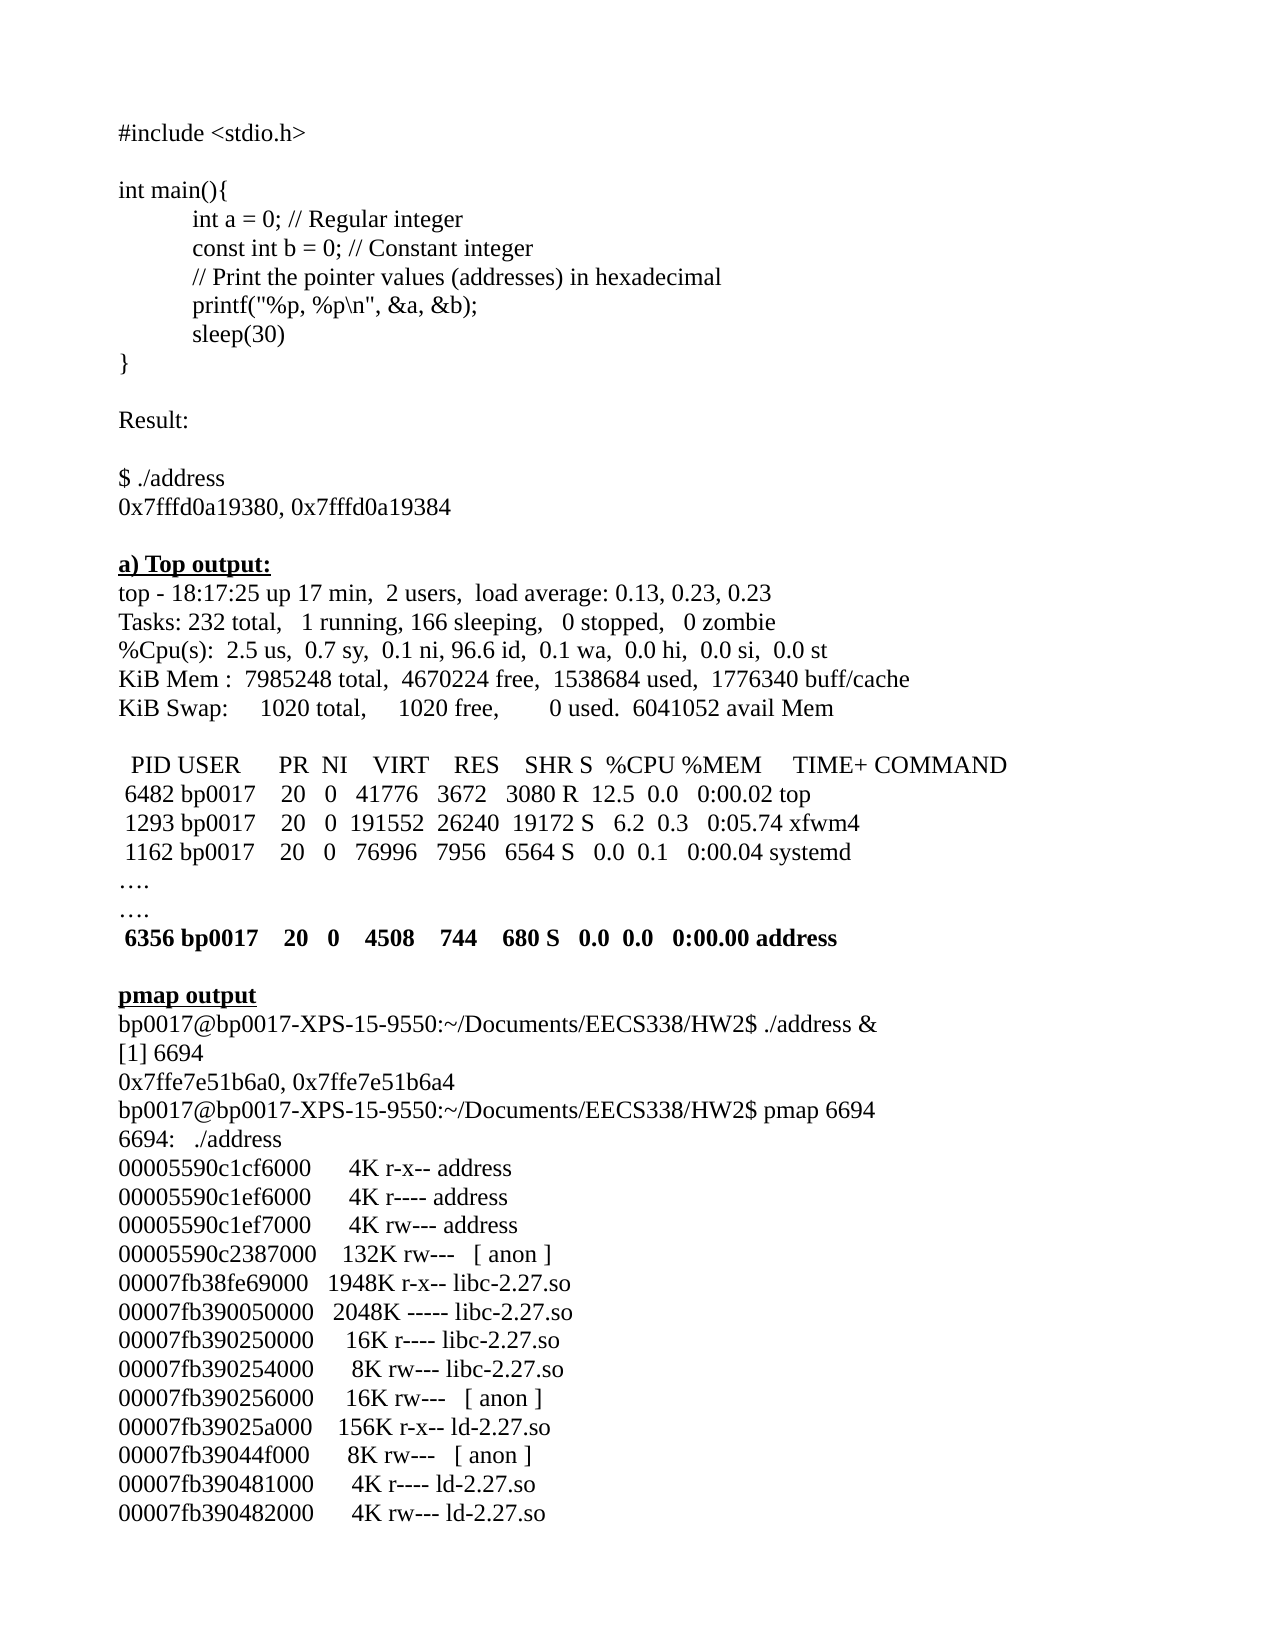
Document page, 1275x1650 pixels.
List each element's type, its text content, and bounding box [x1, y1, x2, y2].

text 00007fb390254000 8K rw--- libc-2.27.so [118, 1354, 1157, 1383]
text sleep(30) [118, 319, 1157, 348]
text 1293 bp0017 20 0 191552 26240 19172 S 6.2 0.3 0:05.74 xfwm4 [118, 808, 1157, 837]
text printf("%p, %p\n", &a, &b); [118, 291, 1157, 319]
text #include <stdio.h> [118, 118, 1157, 147]
text 00007fb390256000 16K rw--- [ anon ] [118, 1383, 1157, 1412]
text 00005590c1ef6000 4K r---- address [118, 1182, 1157, 1211]
text Tasks: 232 total, 1 running, 166 sleeping, 0 stopped, 0 zombie [118, 607, 1157, 636]
text …. [118, 894, 1157, 923]
text Result: [118, 406, 1157, 434]
text a) Top output: [118, 549, 1157, 578]
text 00005590c1cf6000 4K r-x-- address [118, 1153, 1157, 1182]
text 00007fb390482000 4K rw--- ld-2.27.so [118, 1498, 1157, 1527]
text 00007fb390250000 16K r---- libc-2.27.so [118, 1326, 1157, 1354]
text 6482 bp0017 20 0 41776 3672 3080 R 12.5 0.0 0:00.02 top [118, 779, 1157, 808]
text bp0017@bp0017-XPS-15-9550:~/Documents/EECS338/HW2$ ./address & [118, 1009, 1157, 1038]
text 00005590c1ef7000 4K rw--- address [118, 1211, 1157, 1239]
text %Cpu(s): 2.5 us, 0.7 sy, 0.1 ni, 96.6 id, 0.1 wa, 0.0 hi, 0.0 si, 0.0 st [118, 636, 1157, 664]
text 00007fb390481000 4K r---- ld-2.27.so [118, 1469, 1157, 1498]
text …. [118, 866, 1157, 894]
text bp0017@bp0017-XPS-15-9550:~/Documents/EECS338/HW2$ pmap 6694 [118, 1096, 1157, 1124]
text 00007fb38fe69000 1948K r-x-- libc-2.27.so [118, 1268, 1157, 1297]
text 6356 bp0017 20 0 4508 744 680 S 0.0 0.0 0:00.00 address [118, 923, 1157, 952]
text 00007fb39025a000 156K r-x-- ld-2.27.so [118, 1412, 1157, 1441]
text $ ./address [118, 463, 1157, 492]
text 6694: ./address [118, 1124, 1157, 1153]
text 00007fb390050000 2048K ----- libc-2.27.so [118, 1297, 1157, 1326]
text 00005590c2387000 132K rw--- [ anon ] [118, 1239, 1157, 1268]
text 0x7ffe7e51b6a0, 0x7ffe7e51b6a4 [118, 1067, 1157, 1096]
text PID USER PR NI VIRT RES SHR S %CPU %MEM TIME+ COMMAND [118, 751, 1157, 779]
text [1] 6694 [118, 1038, 1157, 1067]
text top - 18:17:25 up 17 min, 2 users, load average: 0.13, 0.23, 0.23 [118, 578, 1157, 607]
text KiB Mem : 7985248 total, 4670224 free, 1538684 used, 1776340 buff/cache [118, 664, 1157, 693]
text const int b = 0; // Constant integer [118, 233, 1157, 262]
text KiB Swap: 1020 total, 1020 free, 0 used. 6041052 avail Mem [118, 693, 1157, 722]
text 0x7fffd0a19380, 0x7fffd0a19384 [118, 492, 1157, 521]
text int a = 0; // Regular integer [118, 204, 1157, 233]
text pmap output [118, 981, 1157, 1009]
text } [118, 348, 1157, 377]
text 1162 bp0017 20 0 76996 7956 6564 S 0.0 0.1 0:00.04 systemd [118, 837, 1157, 866]
text int main(){ [118, 176, 1157, 204]
text 00007fb39044f000 8K rw--- [ anon ] [118, 1441, 1157, 1469]
text // Print the pointer values (addresses) in hexadecimal [118, 262, 1157, 291]
